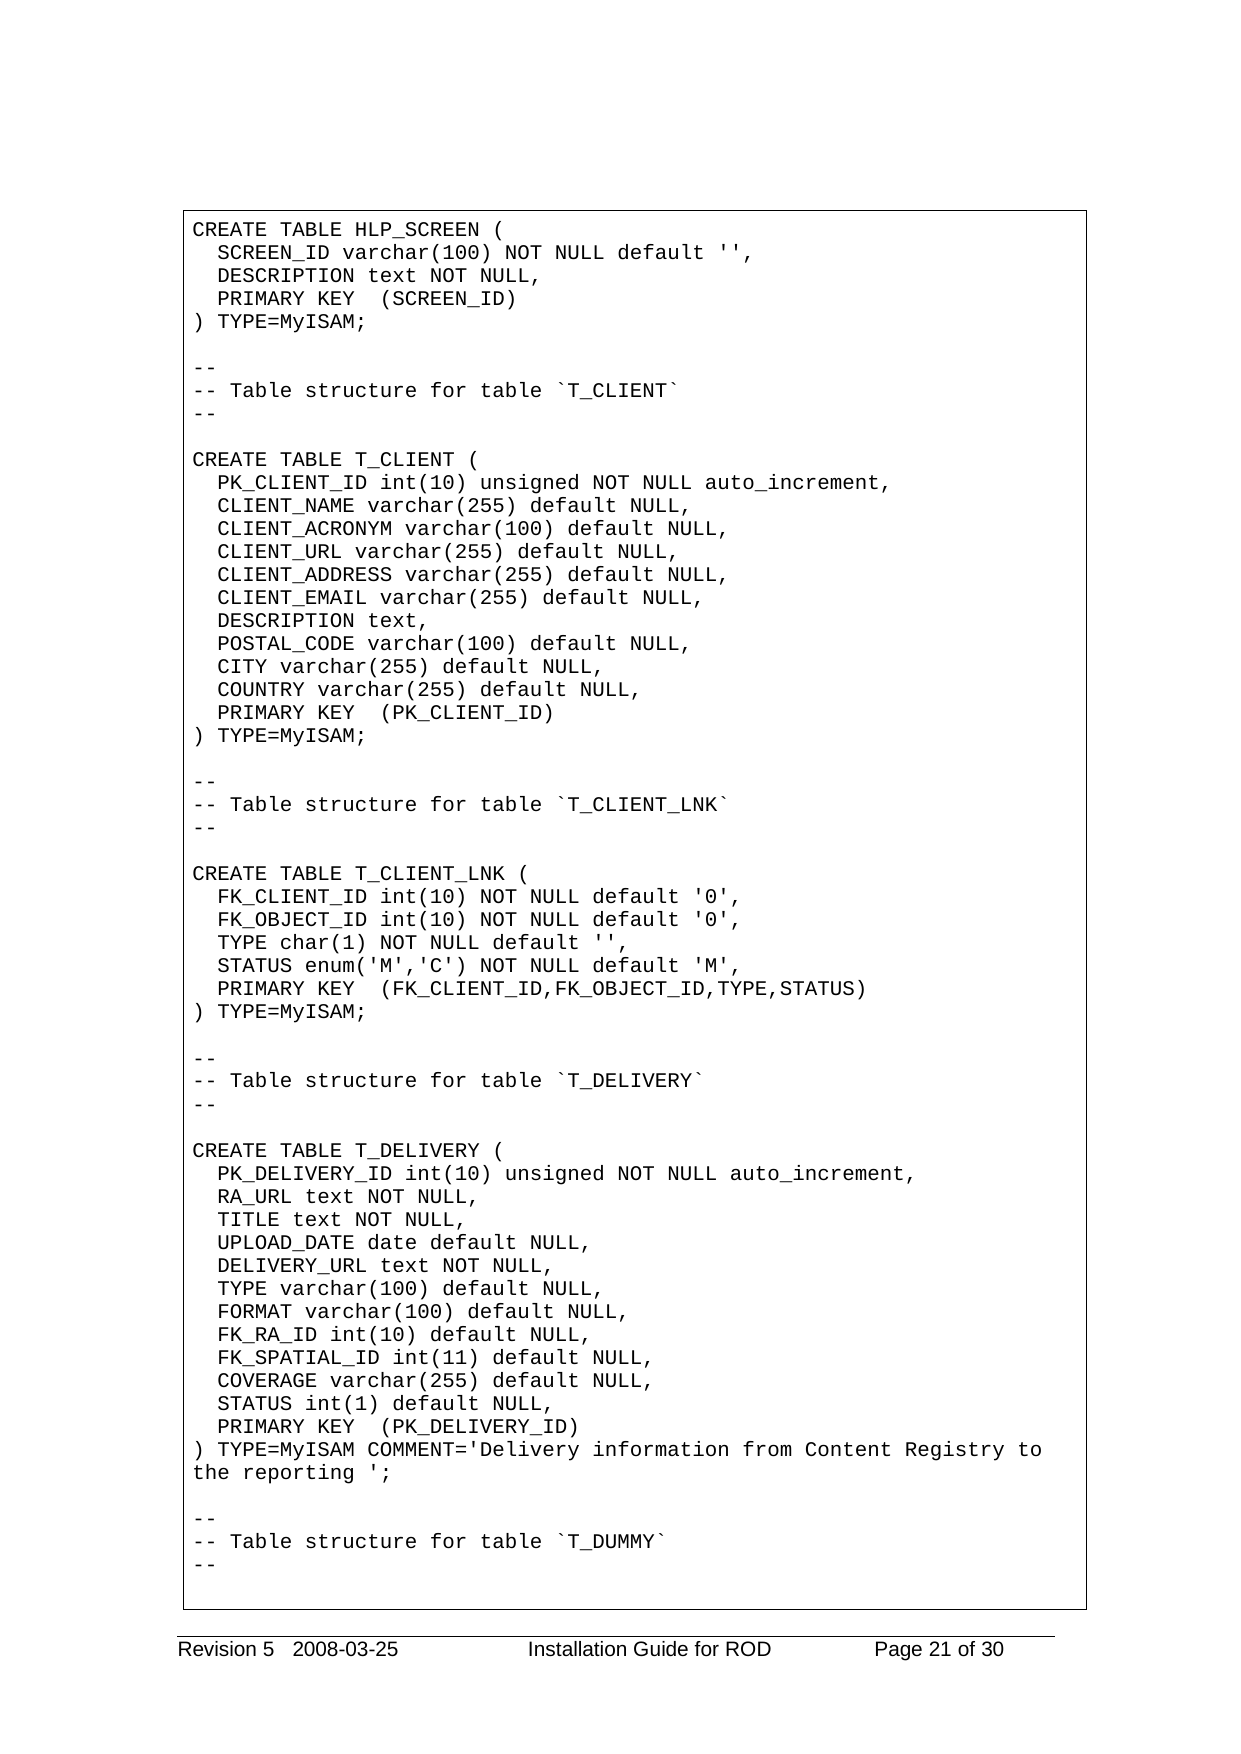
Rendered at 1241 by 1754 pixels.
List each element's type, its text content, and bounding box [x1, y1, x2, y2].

text ) TYPE=MyISAM; [184, 993, 1086, 1025]
text CREATE TABLE HLP_SCREEN ( [184, 211, 1086, 233]
text DELIVERY_URL text NOT NULL, [184, 1246, 1086, 1269]
text DESCRIPTION text, [184, 602, 1086, 624]
text -- [184, 763, 1086, 786]
text TYPE char(1) NOT NULL default '', [184, 924, 1086, 947]
text FORMAT varchar(100) default NULL, [184, 1292, 1086, 1315]
text -- [184, 1499, 1086, 1522]
text DESCRIPTION text NOT NULL, [184, 256, 1086, 279]
text FK_SPATIAL_ID int(11) default NULL, [184, 1338, 1086, 1361]
text STATUS int(1) default NULL, [184, 1384, 1086, 1407]
text STATUS enum('M','C') NOT NULL default 'M', [184, 947, 1086, 970]
text ) TYPE=MyISAM; [184, 302, 1086, 334]
text POSTAL_CODE varchar(100) default NULL, [184, 624, 1086, 648]
text FK_OBJECT_ID int(10) NOT NULL default '0', [184, 901, 1086, 924]
text -- [184, 348, 1086, 371]
text CLIENT_ADDRESS varchar(255) default NULL, [184, 556, 1086, 578]
text TYPE varchar(100) default NULL, [184, 1269, 1086, 1292]
text CLIENT_ACRONYM varchar(100) default NULL, [184, 509, 1086, 532]
text RA_URL text NOT NULL, [184, 1177, 1086, 1200]
text -- Table structure for table `T_CLIENT` [184, 371, 1086, 394]
text CLIENT_NAME varchar(255) default NULL, [184, 486, 1086, 509]
text -- [184, 1545, 1086, 1577]
text SCREEN_ID varchar(100) NOT NULL default '', [184, 233, 1086, 256]
text -- [184, 394, 1086, 426]
text COUNTRY varchar(255) default NULL, [184, 671, 1086, 694]
text PRIMARY KEY (SCREEN_ID) [184, 279, 1086, 302]
text UPLOAD_DATE date default NULL, [184, 1223, 1086, 1246]
text CITY varchar(255) default NULL, [184, 648, 1086, 671]
text PK_CLIENT_ID int(10) unsigned NOT NULL auto_increment, [184, 463, 1086, 486]
text PK_DELIVERY_ID int(10) unsigned NOT NULL auto_increment, [184, 1154, 1086, 1177]
text PRIMARY KEY (PK_DELIVERY_ID) [184, 1407, 1086, 1430]
text PRIMARY KEY (PK_CLIENT_ID) [184, 694, 1086, 717]
text CREATE TABLE T_CLIENT ( [184, 440, 1086, 463]
text CLIENT_URL varchar(255) default NULL, [184, 532, 1086, 556]
text FK_CLIENT_ID int(10) NOT NULL default '0', [184, 878, 1086, 901]
text -- [184, 1085, 1086, 1117]
text CREATE TABLE T_CLIENT_LNK ( [184, 855, 1086, 878]
text ) TYPE=MyISAM; [184, 717, 1086, 749]
text PRIMARY KEY (FK_CLIENT_ID,FK_OBJECT_ID,TYPE,STATUS) [184, 970, 1086, 993]
text -- [184, 1039, 1086, 1062]
text -- [184, 809, 1086, 841]
text -- Table structure for table `T_DUMMY` [184, 1522, 1086, 1545]
text COVERAGE varchar(255) default NULL, [184, 1361, 1086, 1384]
text FK_RA_ID int(10) default NULL, [184, 1315, 1086, 1338]
text -- Table structure for table `T_DELIVERY` [184, 1062, 1086, 1085]
text CREATE TABLE T_DELIVERY ( [184, 1131, 1086, 1154]
text TITLE text NOT NULL, [184, 1200, 1086, 1223]
text -- Table structure for table `T_CLIENT_LNK` [184, 786, 1086, 809]
text ) TYPE=MyISAM COMMENT='Delivery information from Content Registry to the reporting '; [184, 1430, 1086, 1485]
text CLIENT_EMAIL varchar(255) default NULL, [184, 578, 1086, 602]
